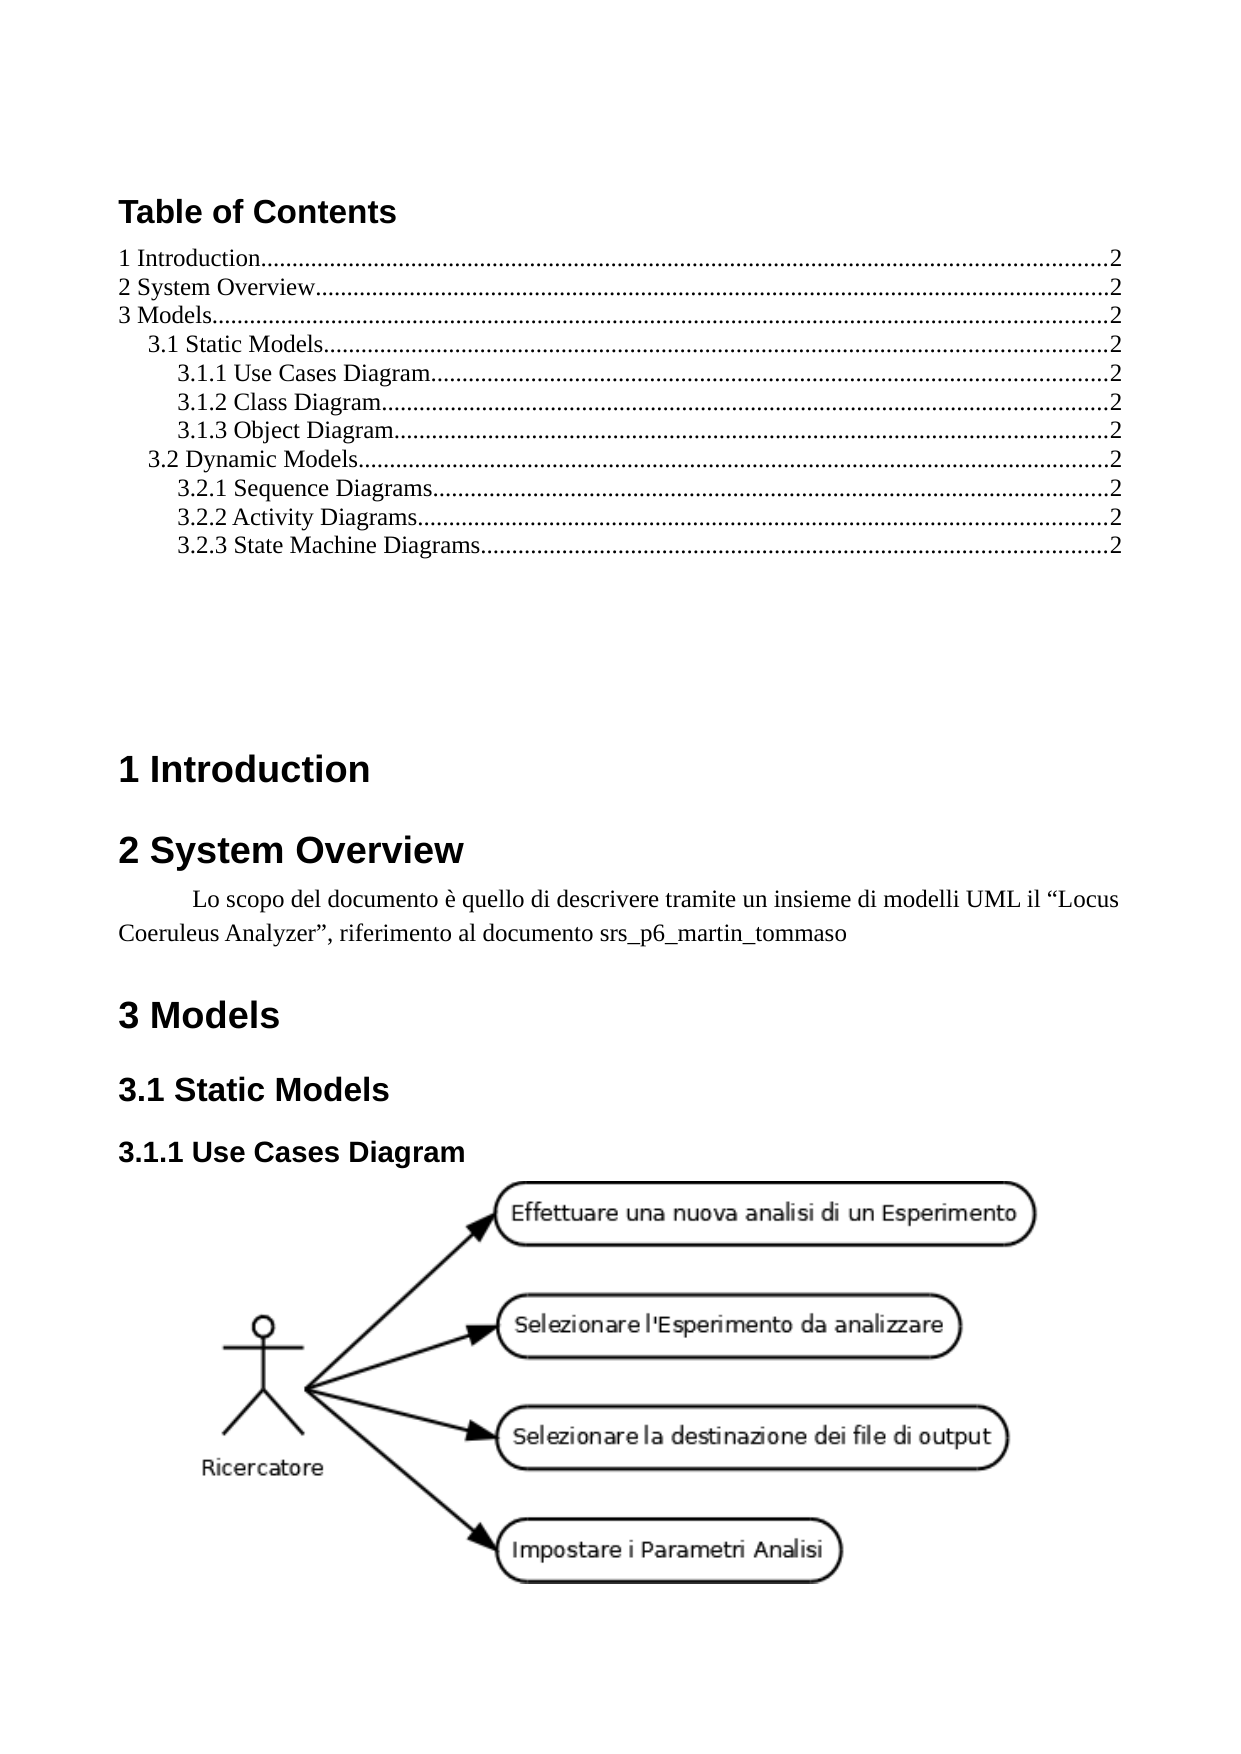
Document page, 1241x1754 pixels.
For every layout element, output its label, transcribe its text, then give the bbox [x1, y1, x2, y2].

text 3.1 Static Models 2 [148, 329, 1122, 358]
text 3.2.2 Activity Diagrams 2 [177, 502, 1122, 531]
subtitle 3.1 Static Models [118, 1069, 1122, 1108]
subtitle Table of Contents [118, 192, 1122, 231]
subtitle 3 Models [118, 992, 1122, 1036]
subtitle 2 System Overview [118, 828, 1122, 871]
text 2 System Overview 2 [118, 272, 1122, 301]
text 3 Models 2 [118, 301, 1122, 329]
text 3.2.3 State Machine Diagrams 2 [177, 531, 1122, 559]
subtitle 3.1.1 Use Cases Diagram [118, 1135, 1122, 1169]
text 1 Introduction 2 [118, 243, 1122, 272]
subtitle 1 Introduction [118, 747, 1122, 790]
text 3.2.1 Sequence Diagrams 2 [177, 473, 1122, 502]
text 3.1.2 Class Diagram 2 [177, 387, 1122, 416]
picture [202, 1181, 1039, 1584]
text 3.2 Dynamic Models 2 [148, 444, 1122, 473]
text 3.1.3 Object Diagram 2 [177, 416, 1122, 444]
text 3.1.1 Use Cases Diagram 2 [177, 358, 1122, 387]
text Lo scopo del documento è quello di descrivere tramite un insieme di modelli UML il “Locus Coeruleus Analyzer”, riferimento al documento srs_p6_martin_tommaso [118, 884, 1122, 947]
